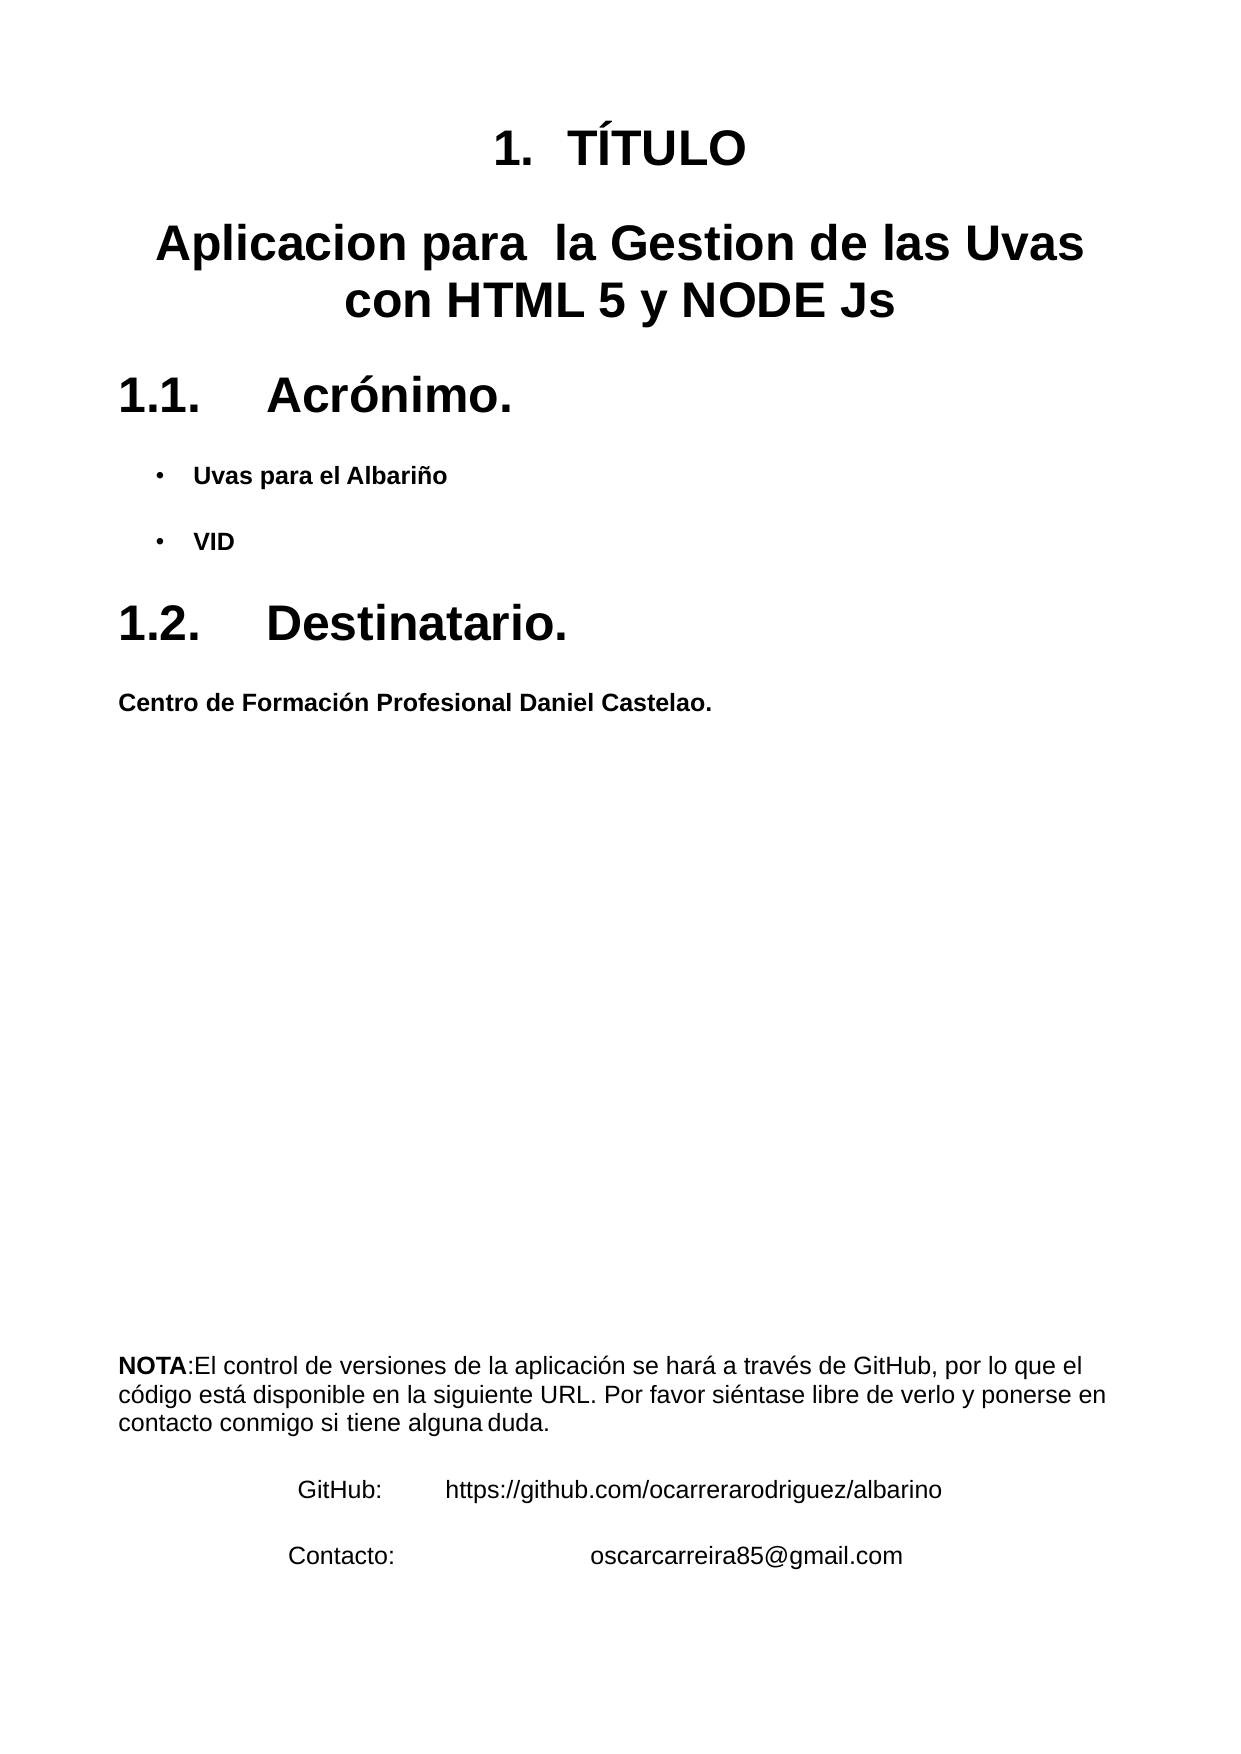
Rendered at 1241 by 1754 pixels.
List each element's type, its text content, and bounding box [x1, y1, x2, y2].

subtitle VID [156, 527, 1122, 556]
subtitle Centro de Formación Profesional Daniel Castelao. [118, 688, 1122, 717]
subtitle Aplicacion para la Gestion de las Uvas con HTML 5 y NODE Js [118, 213, 1122, 328]
subtitle Uvas para el Albariño [156, 461, 1122, 489]
subtitle 1.2. Destinatario. [118, 593, 1122, 651]
subtitle GitHub: https://github.com/ocarrerarodriguez/albarino [118, 1474, 1122, 1503]
subtitle NOTA:El control de versiones de la aplicación se hará a través de GitHub, por lo que el código está disponible en la siguiente URL. Por favor siéntase libre de verlo y ponerse en contacto conmigo si tiene alguna duda. [118, 1351, 1122, 1437]
subtitle 1. TÍTULO [118, 118, 1122, 176]
subtitle Contacto: oscarcarreira85@gmail.com [118, 1541, 1122, 1569]
subtitle 1.1. Acrónimo. [118, 366, 1122, 423]
